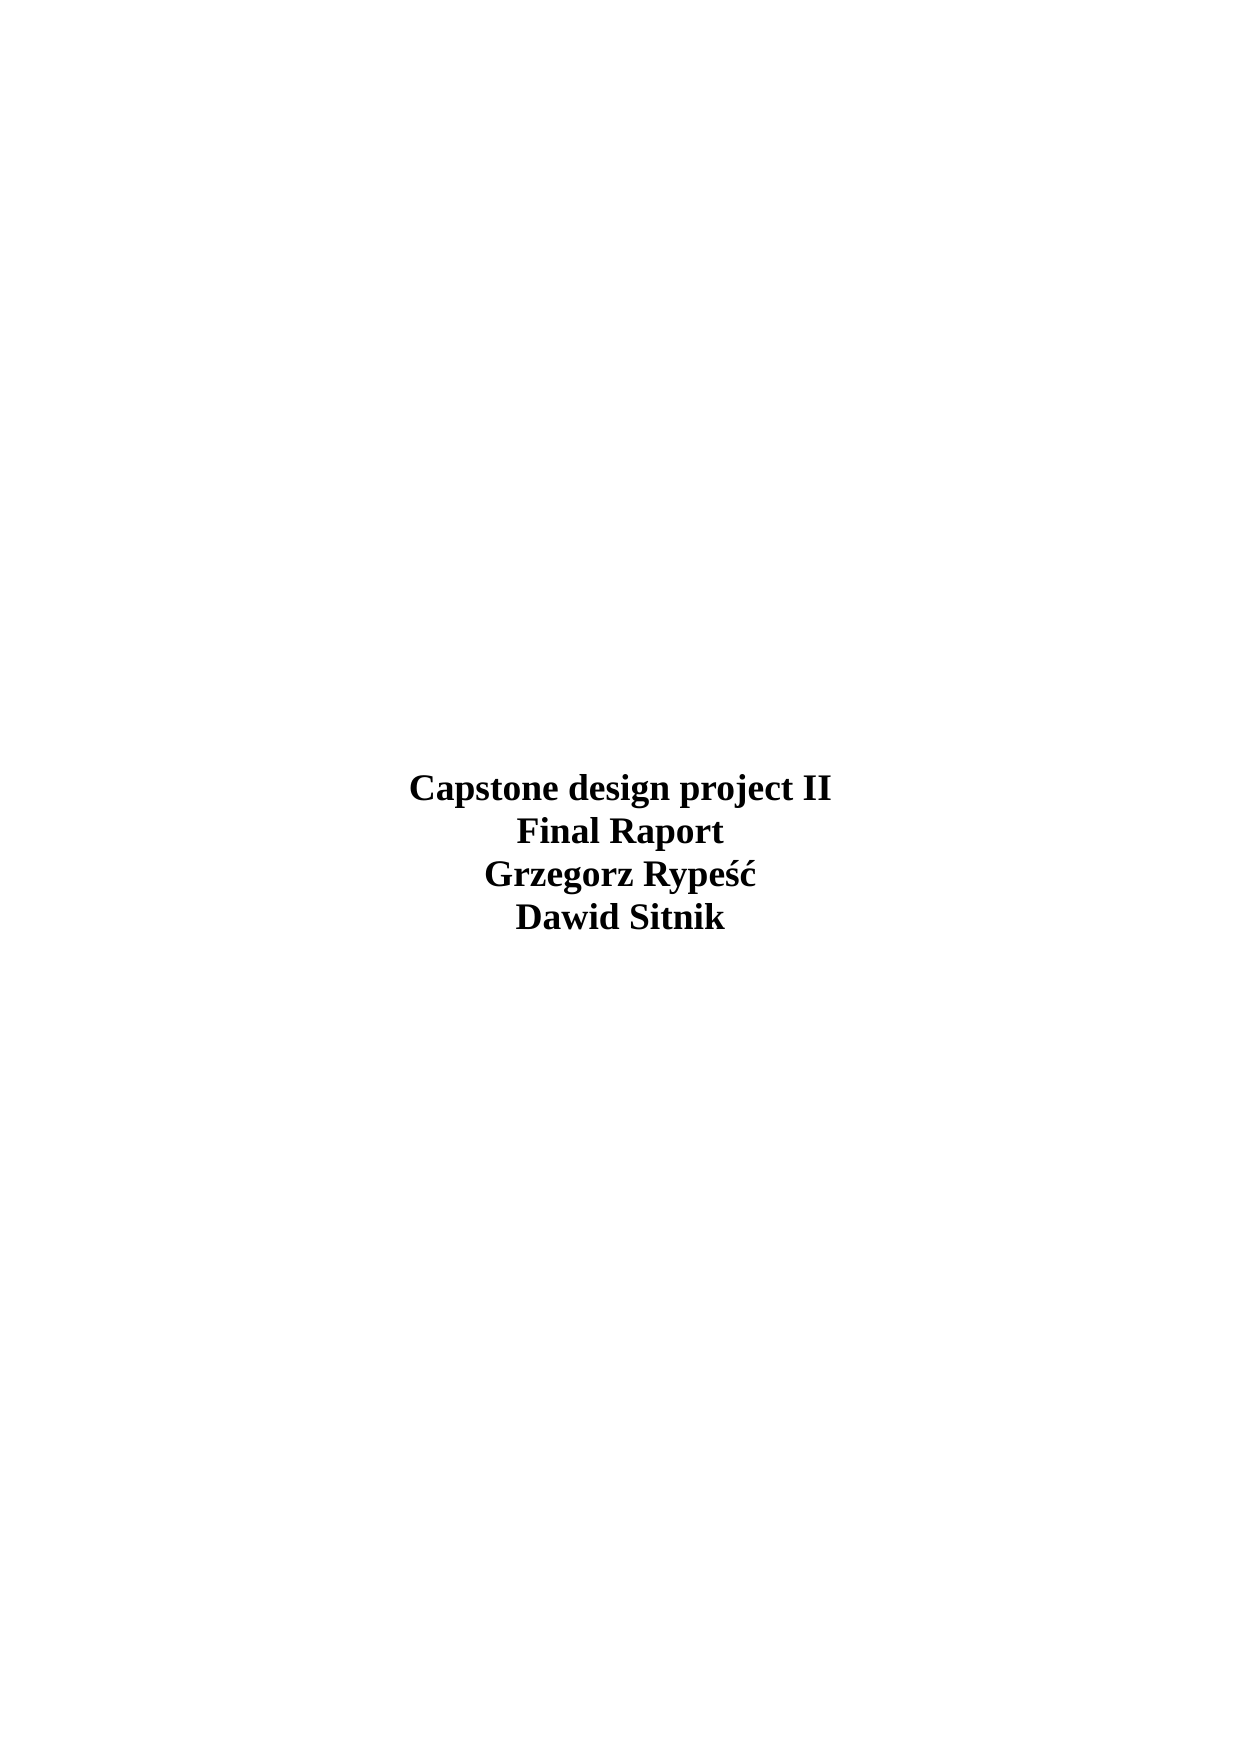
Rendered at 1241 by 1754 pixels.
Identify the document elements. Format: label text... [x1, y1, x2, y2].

text Final Raport [118, 808, 1122, 851]
text Capstone design project II [118, 765, 1122, 808]
text Dawid Sitnik [118, 894, 1122, 937]
text Grzegorz Rypeść [118, 851, 1122, 894]
